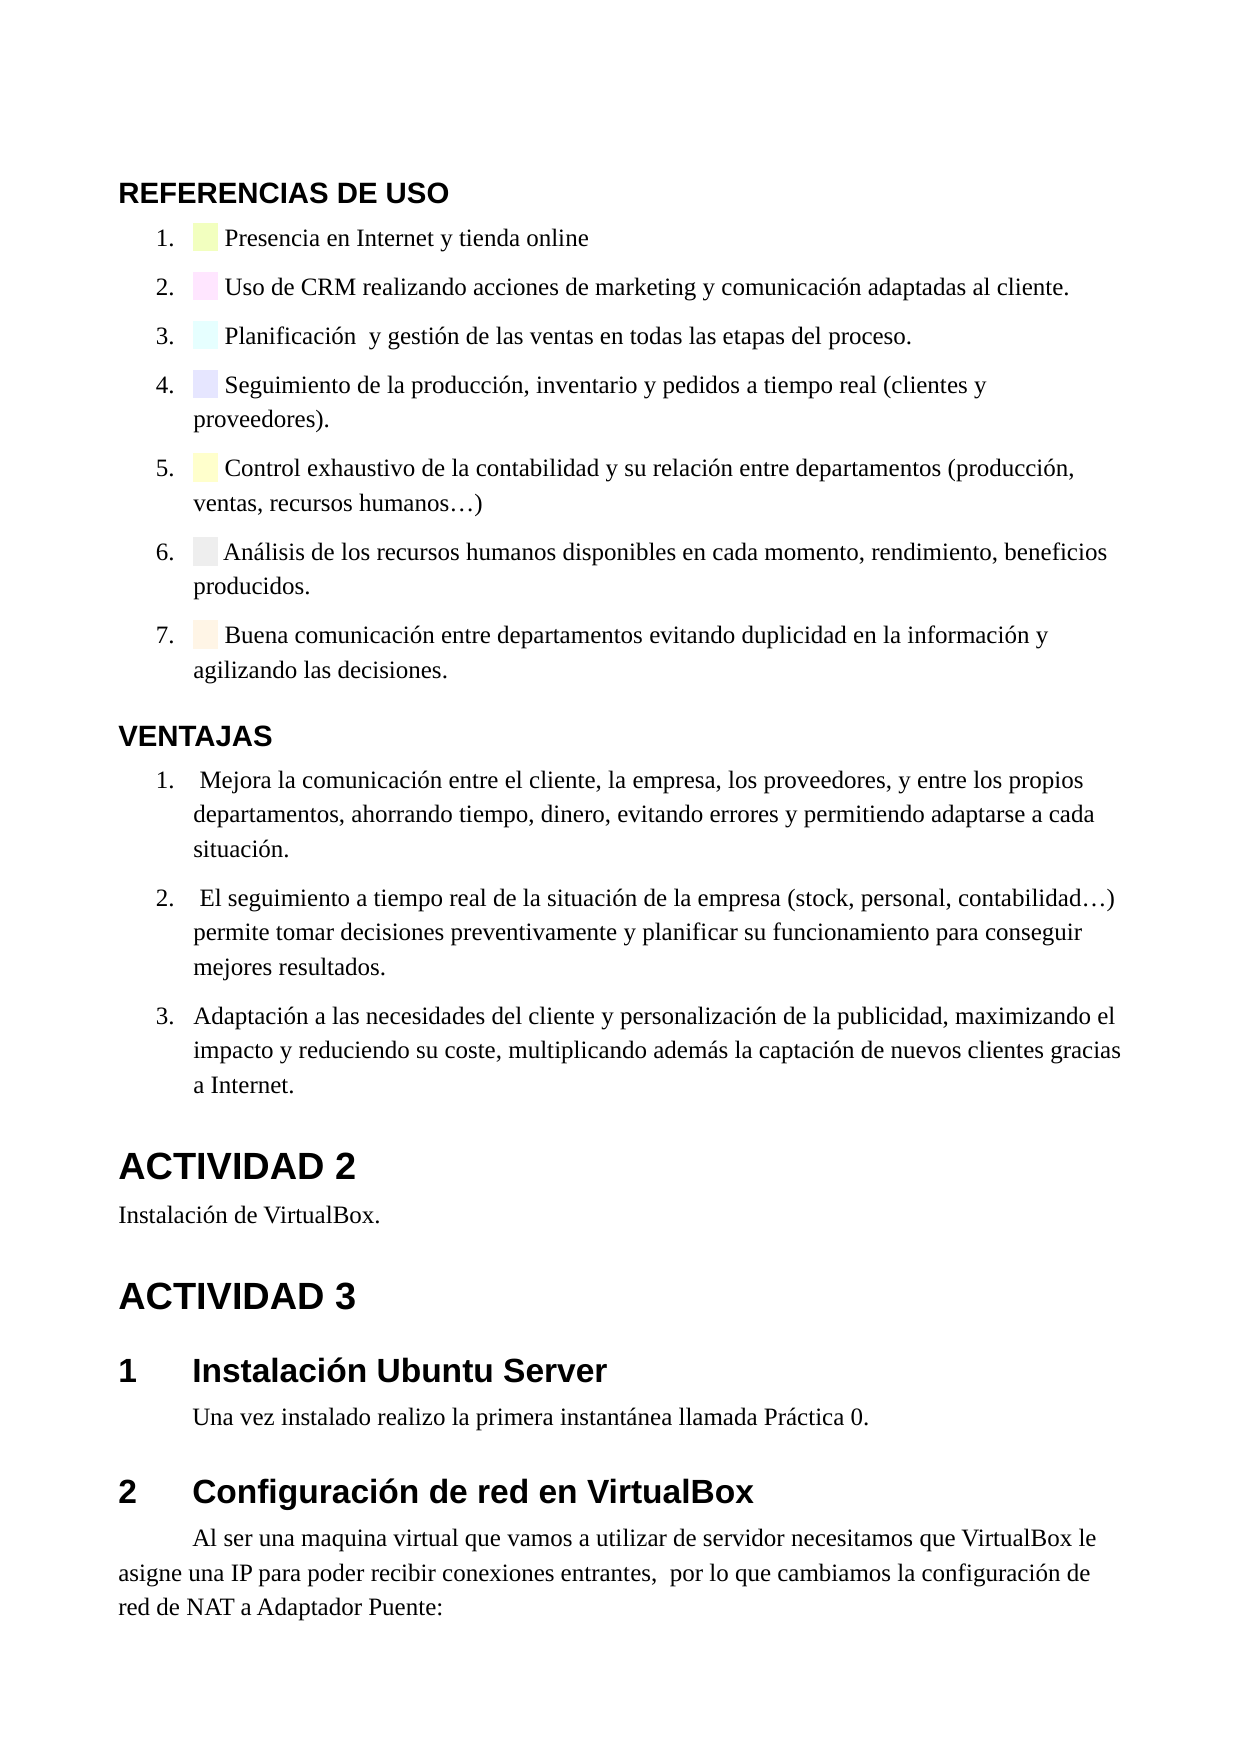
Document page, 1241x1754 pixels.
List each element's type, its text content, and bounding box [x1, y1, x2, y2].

subtitle VENTAJAS [118, 718, 1122, 752]
list Adaptación a las necesidades del cliente y personalización de la publicidad, maximizando el impacto y reduciendo su coste, multiplicando además la captación de nuevos clientes gracias a Internet. [156, 1001, 1122, 1098]
subtitle ACTIVIDAD 3 [118, 1274, 1122, 1318]
list Control exhaustivo de la contabilidad y su relación entre departamentos (producción, ventas, recursos humanos…) [156, 453, 1122, 517]
list Seguimiento de la producción, inventario y pedidos a tiempo real (clientes y proveedores). [156, 370, 1122, 433]
list Análisis de los recursos humanos disponibles en cada momento, rendimiento, beneficios producidos. [156, 537, 1122, 600]
list Presencia en Internet y tienda online [156, 223, 1122, 251]
list Mejora la comunicación entre el cliente, la empresa, los proveedores, y entre los propios departamentos, ahorrando tiempo, dinero, evitando errores y permitiendo adaptarse a cada situación. [156, 765, 1122, 862]
list Uso de CRM realizando acciones de marketing y comunicación adaptadas al cliente. [156, 272, 1122, 300]
list Buena comunicación entre departamentos evitando duplicidad en la información y agilizando las decisiones. [156, 620, 1122, 684]
subtitle Configuración de red en VirtualBox [118, 1472, 1122, 1511]
text Una vez instalado realizo la primera instantánea llamada Práctica 0. [118, 1402, 1122, 1431]
list Planificación y gestión de las ventas en todas las etapas del proceso. [156, 321, 1122, 349]
subtitle REFERENCIAS DE USO [118, 176, 1122, 210]
text Al ser una maquina virtual que vamos a utilizar de servidor necesitamos que VirtualBox le asigne una IP para poder recibir conexiones entrantes, por lo que cambiamos la configuración de red de NAT a Adaptador Puente: [118, 1523, 1122, 1621]
subtitle ACTIVIDAD 2 [118, 1144, 1122, 1187]
subtitle Instalación Ubuntu Server [118, 1351, 1122, 1390]
list El seguimiento a tiempo real de la situación de la empresa (stock, personal, contabilidad…) permite tomar decisiones preventivamente y planificar su funcionamiento para conseguir mejores resultados. [156, 883, 1122, 981]
text Instalación de VirtualBox. [118, 1200, 1122, 1229]
